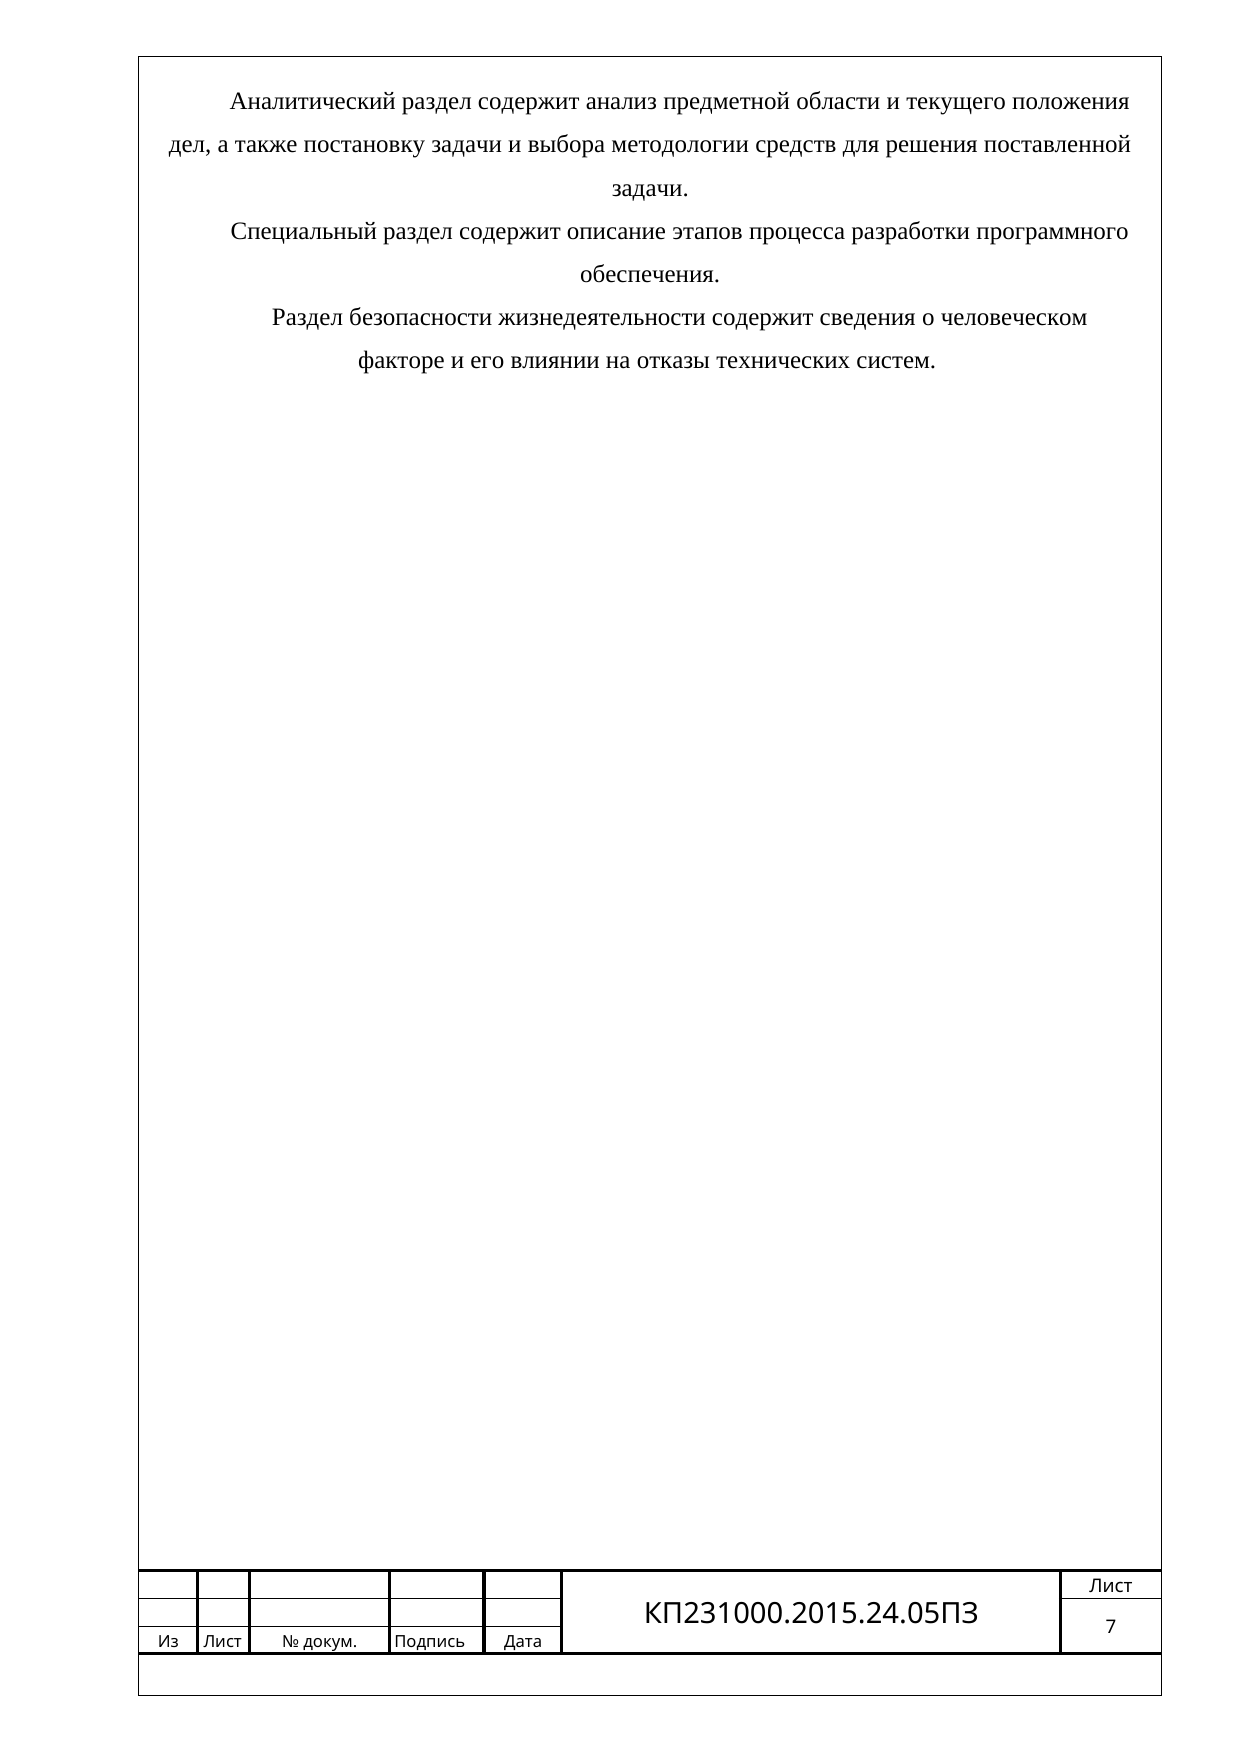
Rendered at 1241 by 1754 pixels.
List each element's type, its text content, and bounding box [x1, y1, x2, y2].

text Аналитический раздел содержит анализ предметной области и текущего положения дел, а также постановку задачи и выбора методологии средств для решения поставленной задачи. [168, 86, 1132, 201]
text Специальный раздел содержит описание этапов процесса разработки программного обеспечения. [168, 216, 1132, 288]
text Раздел безопасности жизнедеятельности содержит сведения о человеческом факторе и его влиянии на отказы технических систем. [168, 302, 1132, 374]
